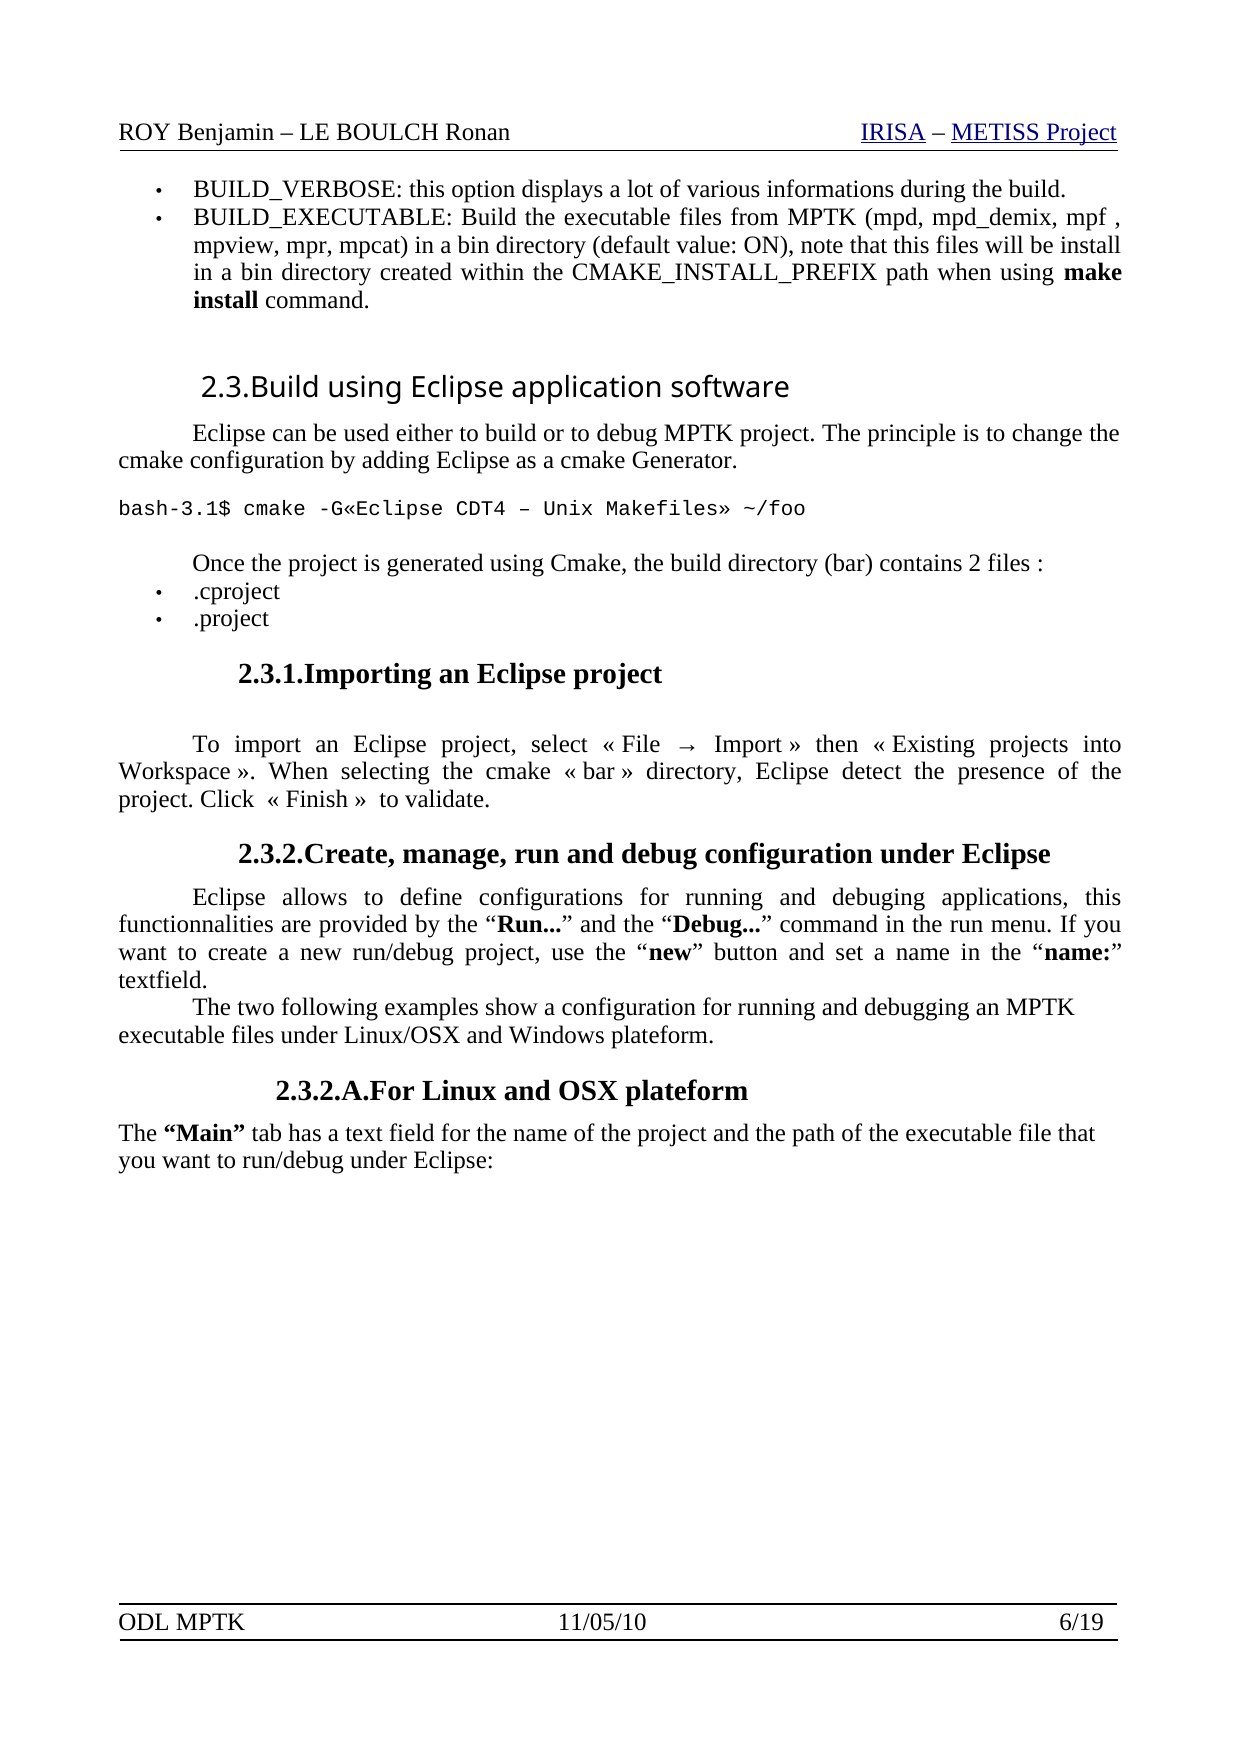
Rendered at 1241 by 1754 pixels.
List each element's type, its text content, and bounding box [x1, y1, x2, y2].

text The “Main” tab has a text field for the name of the project and the path of the executable file that you want to run/debug under Eclipse: [118, 1119, 1122, 1174]
text Eclipse allows to define configurations for running and debuging applications, this functionnalities are provided by the “Run...” and the “Debug...” command in the run menu. If you want to create a new run/debug project, use the “new” button and set a name in the “name:” textfield. [118, 883, 1122, 993]
text bash-3.1$ cmake -G«Eclipse CDT4 – Unix Makefiles» ~/foo [118, 498, 1122, 521]
subtitle Build using Eclipse application software [193, 367, 1122, 406]
list BUILD_VERBOSE: this option displays a lot of various informations during the build. [156, 175, 1122, 203]
list .project [156, 604, 1122, 632]
subtitle For Linux and OSX plateform [268, 1074, 1122, 1106]
subtitle Importing an Eclipse project [231, 657, 1122, 689]
list BUILD_EXECUTABLE: Build the executable files from MPTK (mpd, mpd_demix, mpf , mpview, mpr, mpcat) in a bin directory (default value: ON), note that this files will be install in a bin directory created within the CMAKE_INSTALL_PREFIX path when using make install command. [156, 203, 1122, 314]
subtitle Create, manage, run and debug configuration under Eclipse [231, 838, 1122, 870]
text The two following examples show a configuration for running and debugging an MPTK executable files under Linux/OSX and Windows plateform. [118, 993, 1122, 1049]
text Once the project is generated using Cmake, the build directory (bar) contains 2 files : [118, 549, 1122, 577]
text Eclipse can be used either to build or to debug MPTK project. The principle is to change the cmake configuration by adding Eclipse as a cmake Generator. [118, 419, 1122, 474]
text To import an Eclipse project, select « File → Import » then « Existing projects into Workspace ». When selecting the cmake « bar » directory, Eclipse detect the presence of the project. Click « Finish » to validate. [118, 730, 1122, 813]
list .cproject [156, 577, 1122, 604]
